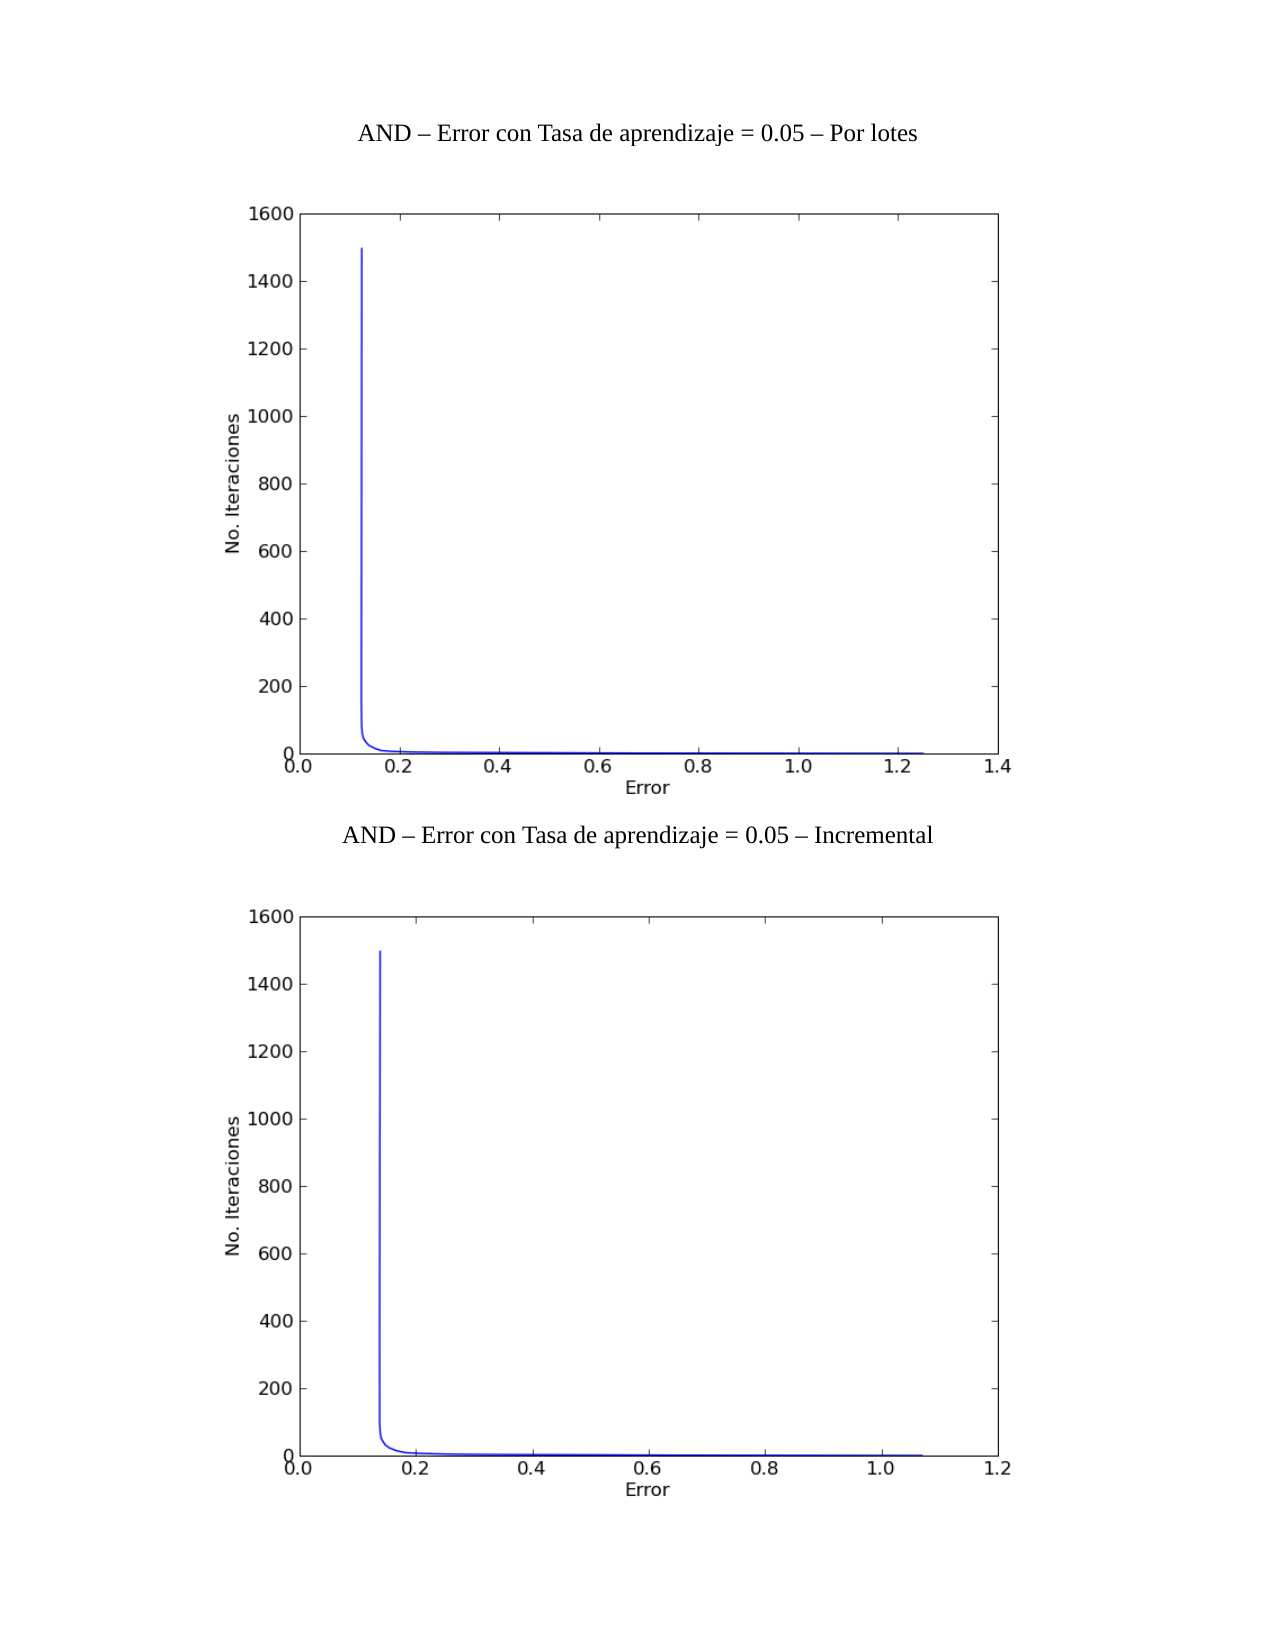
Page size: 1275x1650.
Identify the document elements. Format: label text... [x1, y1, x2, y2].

picture [187, 146, 1088, 821]
picture [187, 849, 1088, 1523]
text AND – Error con Tasa de aprendizaje = 0.05 – Incremental [118, 147, 1157, 849]
text AND – Error con Tasa de aprendizaje = 0.05 – Por lotes [118, 118, 1157, 147]
